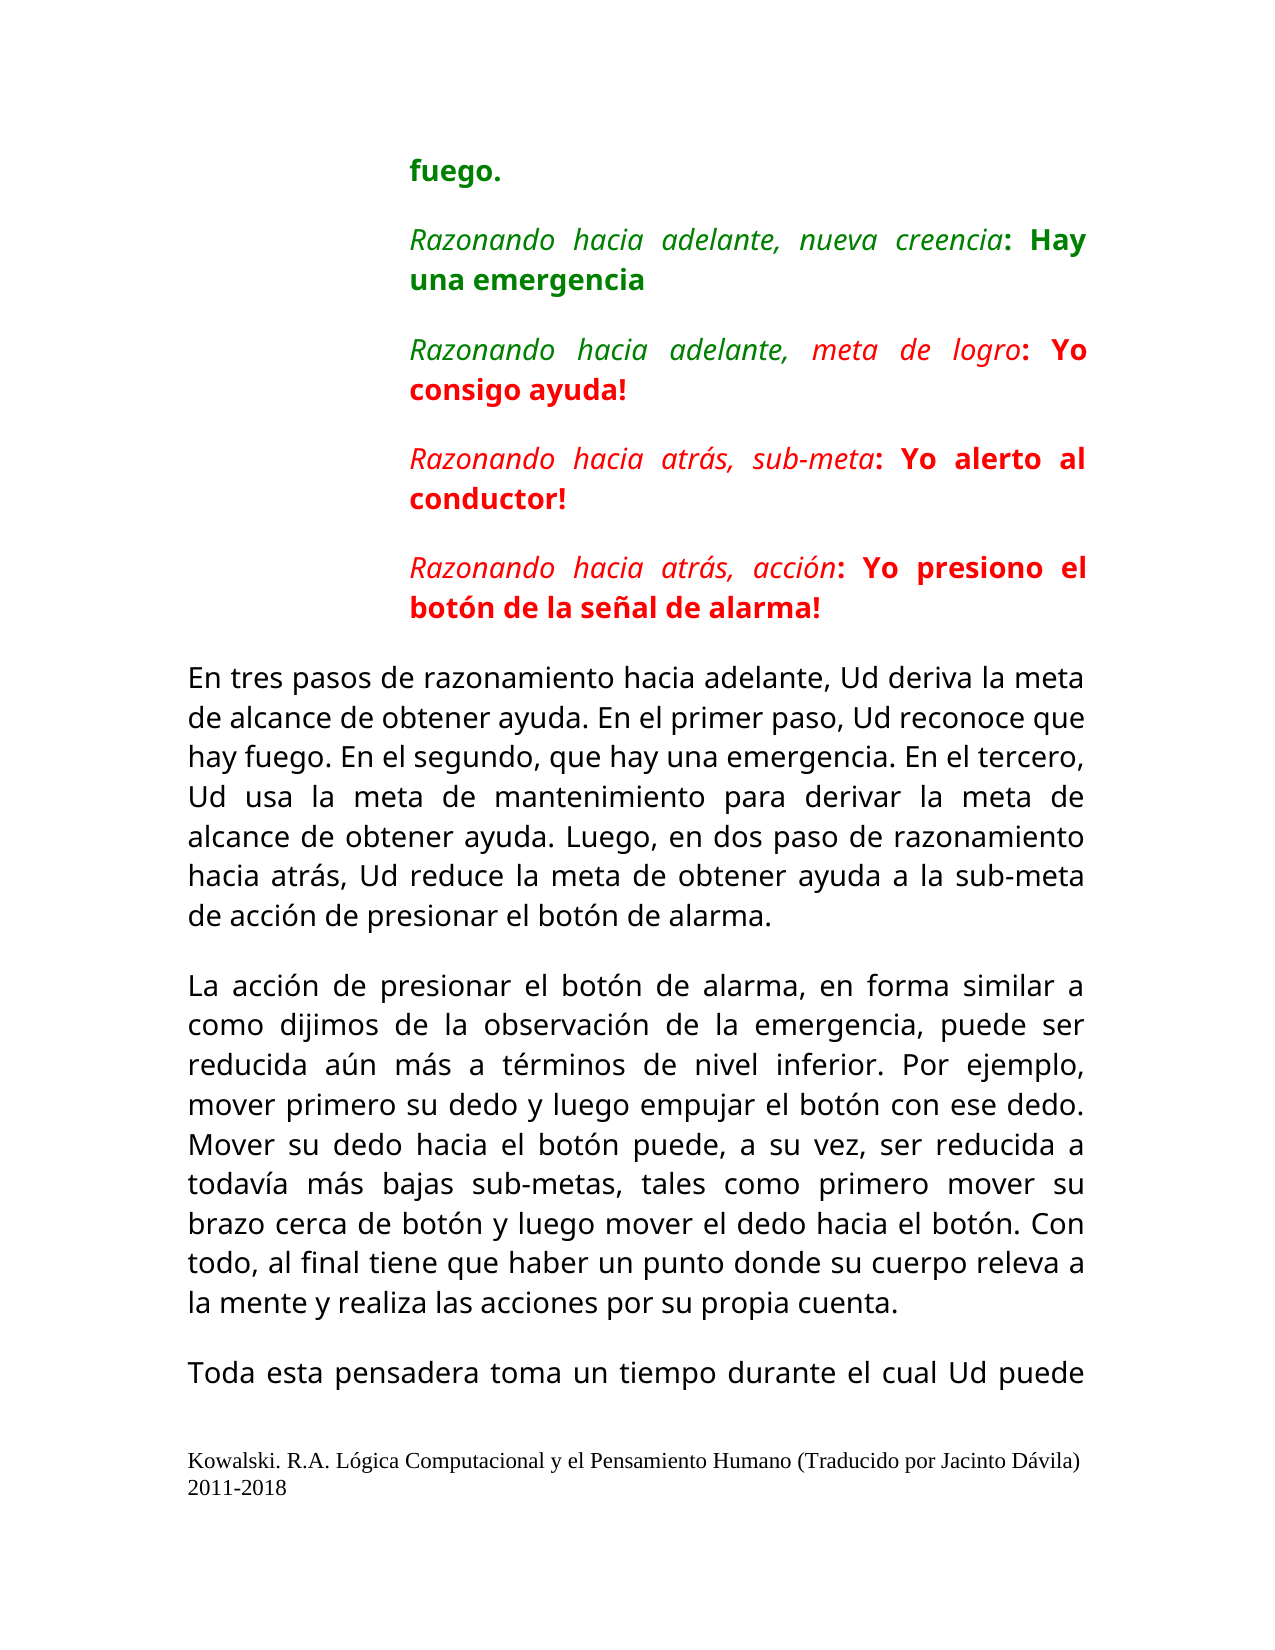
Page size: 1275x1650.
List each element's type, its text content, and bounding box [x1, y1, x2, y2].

text Razonando hacia atrás, sub-meta: Yo alerto al conductor! [409, 438, 1086, 518]
text Razonando hacia atrás, acción: Yo presiono el botón de la señal de alarma! [409, 548, 1087, 627]
text Razonando hacia adelante, meta de logro: Yo consigo ayuda! [409, 329, 1087, 408]
text Toda esta pensadera toma un tiempo durante el cual Ud puede [187, 1352, 1086, 1392]
text fuego. [409, 150, 1084, 190]
text La acción de presionar el botón de alarma, en forma similar a como dijimos de la observación de la emergencia, puede ser reducida aún más a términos de nivel inferior. Por ejemplo, mover primero su dedo y luego empujar el botón con ese dedo. Mover su dedo hacia el botón puede, a su vez, ser reducida a todavía más bajas sub-metas, tales como primero mover su brazo cerca de botón y luego mover el dedo hacia el botón. Con todo, al final tiene que haber un punto donde su cuerpo releva a la mente y realiza las acciones por su propia cuenta. [187, 965, 1086, 1322]
text Razonando hacia adelante, nueva creencia: Hay una emergencia [409, 220, 1086, 299]
text En tres pasos de razonamiento hacia adelante, Ud deriva la meta de alcance de obtener ayuda. En el primer paso, Ud reconoce que hay fuego. En el segundo, que hay una emergencia. En el tercero, Ud usa la meta de mantenimiento para derivar la meta de alcance de obtener ayuda. Luego, en dos paso de razonamiento hacia atrás, Ud reduce la meta de obtener ayuda a la sub-meta de acción de presionar el botón de alarma. [187, 657, 1086, 935]
